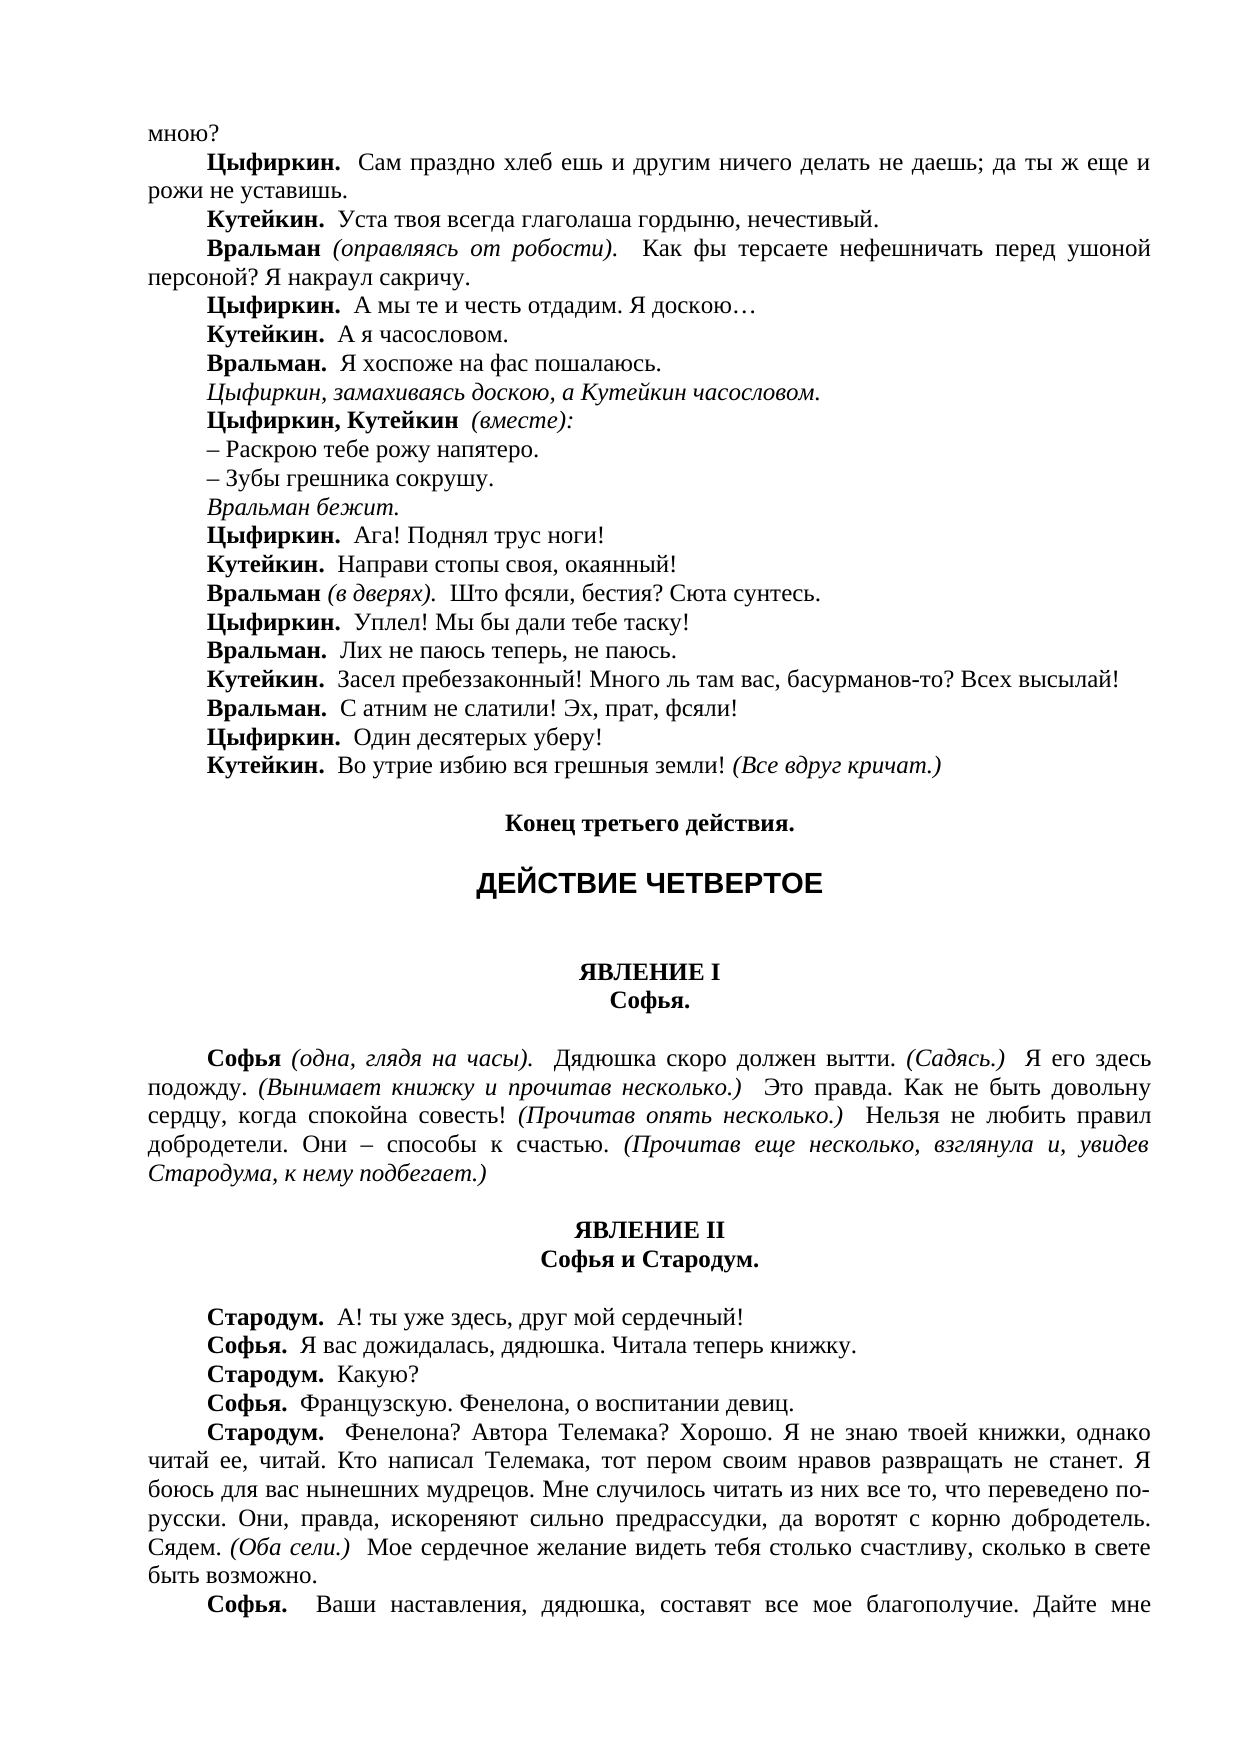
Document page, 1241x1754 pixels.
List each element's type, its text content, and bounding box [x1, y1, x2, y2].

text Вральман. Я хоспоже на фас пошалаюсь. [148, 348, 1152, 377]
text Цыфиркин. Ага! Поднял трус ноги! [148, 521, 1152, 549]
text Вральман (оправляясь от робости). Как фы терсаете нефешничать перед ушоной персоной? Я накраул сакричу. [148, 233, 1152, 291]
subtitle Софья и Стародум. [148, 1244, 1152, 1273]
text Софья. Я вас дожидалась, дядюшка. Читала теперь книжку. [148, 1330, 1152, 1359]
text – Раскрою тебе рожу напятеро. [148, 434, 1152, 463]
text – Зубы грешника сокрушу. [148, 463, 1152, 492]
text Кутейкин. Направи стопы своя, окаянный! [148, 549, 1152, 578]
text Цыфиркин. Один десятерых уберу! [148, 722, 1152, 751]
text Цыфиркин. А мы те и честь отдадим. Я доскою… [148, 291, 1152, 319]
text Вральман бежит. [148, 492, 1152, 521]
text Кутейкин. Засел пребеззаконный! Много ль там вас, басурманов-то? Всех высылай! [148, 664, 1152, 693]
text мною? [148, 118, 1152, 147]
text Цыфиркин. Сам праздно хлеб ешь и другим ничего делать не даешь; да ты ж еще и рожи не уставишь. [148, 147, 1152, 204]
text Цыфиркин, замахиваясь доскою, а Кутейкин часословом. [148, 377, 1152, 406]
subtitle ЯВЛЕНИЕ I [148, 957, 1152, 985]
subtitle Софья. [148, 985, 1152, 1014]
text Вральман (в дверях). Што фсяли, бестия? Сюта сунтесь. [148, 578, 1152, 607]
text Софья. Ваши наставления, дядюшка, составят все мое благополучие. Дайте мне [148, 1589, 1152, 1618]
text Кутейкин. Во утрие избию вся грешныя земли! (Все вдруг кричат.) [148, 751, 1152, 779]
text Кутейкин. А я часословом. [148, 319, 1152, 348]
text Стародум. Фенелона? Автора Телемака? Хорошо. Я не знаю твоей книжки, однако читай ее, читай. Кто написал Телемака, тот пером своим нравов развращать не станет. Я боюсь для вас нынешних мудрецов. Мне случилось читать из них все то, что переведено по-русски. Они, правда, искореняют сильно предрассудки, да воротят с корню добродетель. Сядем. (Оба сели.) Мое сердечное желание видеть тебя столько счастливу, сколько в свете быть возможно. [148, 1417, 1152, 1589]
subtitle Конец третьего действия. [148, 808, 1152, 837]
text Вральман. Лих не паюсь теперь, не паюсь. [148, 636, 1152, 664]
subtitle ЯВЛЕНИЕ II [148, 1215, 1152, 1244]
text Цыфиркин, Кутейкин (вместе): [148, 406, 1152, 434]
text Кутейкин. Уста твоя всегда глаголаша гордыню, нечестивый. [148, 204, 1152, 233]
text Цыфиркин. Уплел! Мы бы дали тебе таску! [148, 607, 1152, 636]
text Софья (одна, глядя на часы). Дядюшка скоро должен вытти. (Садясь.) Я его здесь подожду. (Вынимает книжку и прочитав несколько.) Это правда. Как не быть довольну сердцу, когда спокойна совесть! (Прочитав опять несколько.) Нельзя не любить правил добродетели. Они – способы к счастью. (Прочитав еще несколько, взглянула и, увидев Стародума, к нему подбегает.) [148, 1043, 1152, 1187]
text Софья. Французскую. Фенелона, о воспитании девиц. [148, 1388, 1152, 1417]
text Вральман. С атним не слатили! Эх, прат, фсяли! [148, 693, 1152, 722]
text Стародум. Какую? [148, 1359, 1152, 1388]
text Стародум. А! ты уже здесь, друг мой сердечный! [148, 1302, 1152, 1330]
subtitle ДЕЙСТВИЕ ЧЕТВЕРТОЕ [148, 866, 1152, 899]
